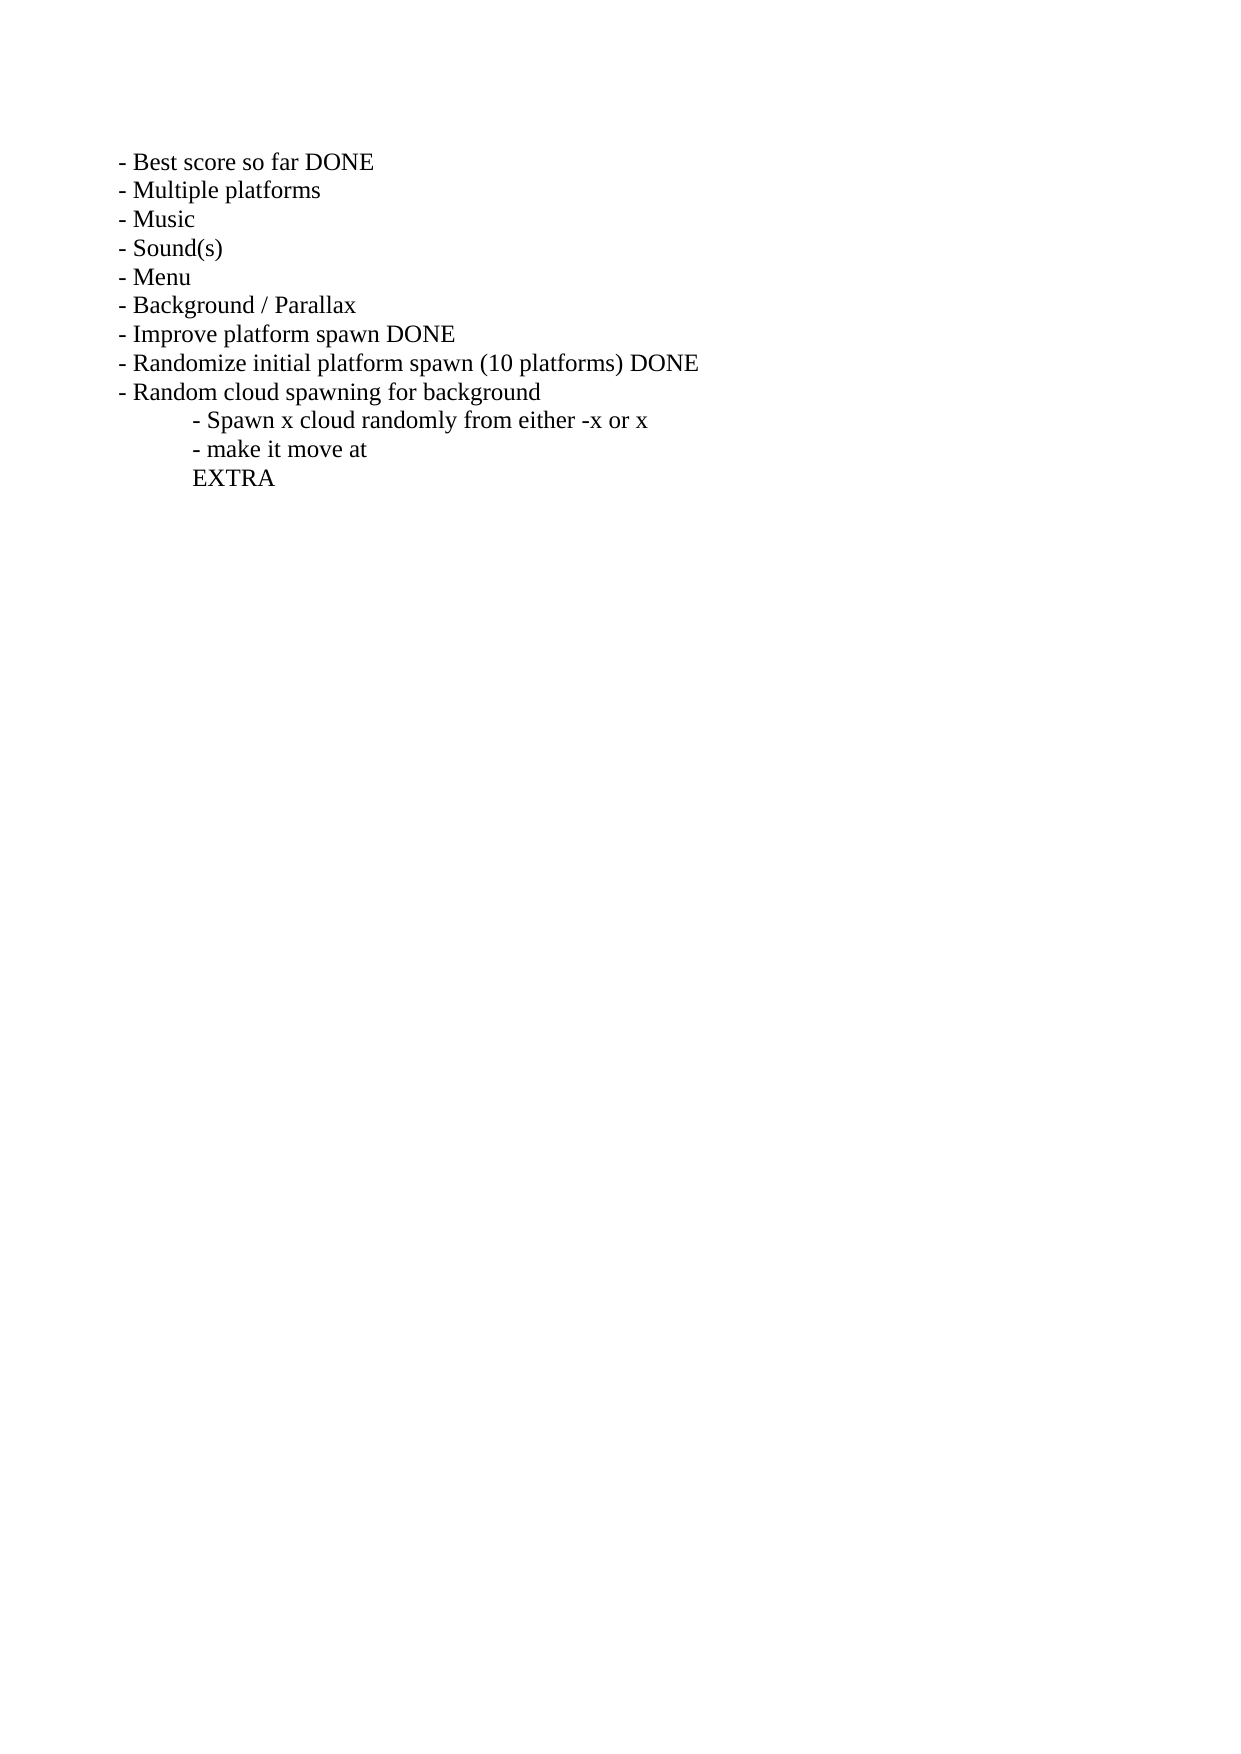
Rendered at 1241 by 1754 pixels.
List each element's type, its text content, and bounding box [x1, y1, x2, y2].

text - Best score so far DONE - Multiple platforms - Music - Sound(s) - Menu - Background / Parallax - Improve platform spawn DONE - Randomize initial platform spawn (10 platforms) DONE - Random cloud spawning for background - Spawn x cloud randomly from either -x or x - make it move at EXTRA [118, 118, 1122, 549]
